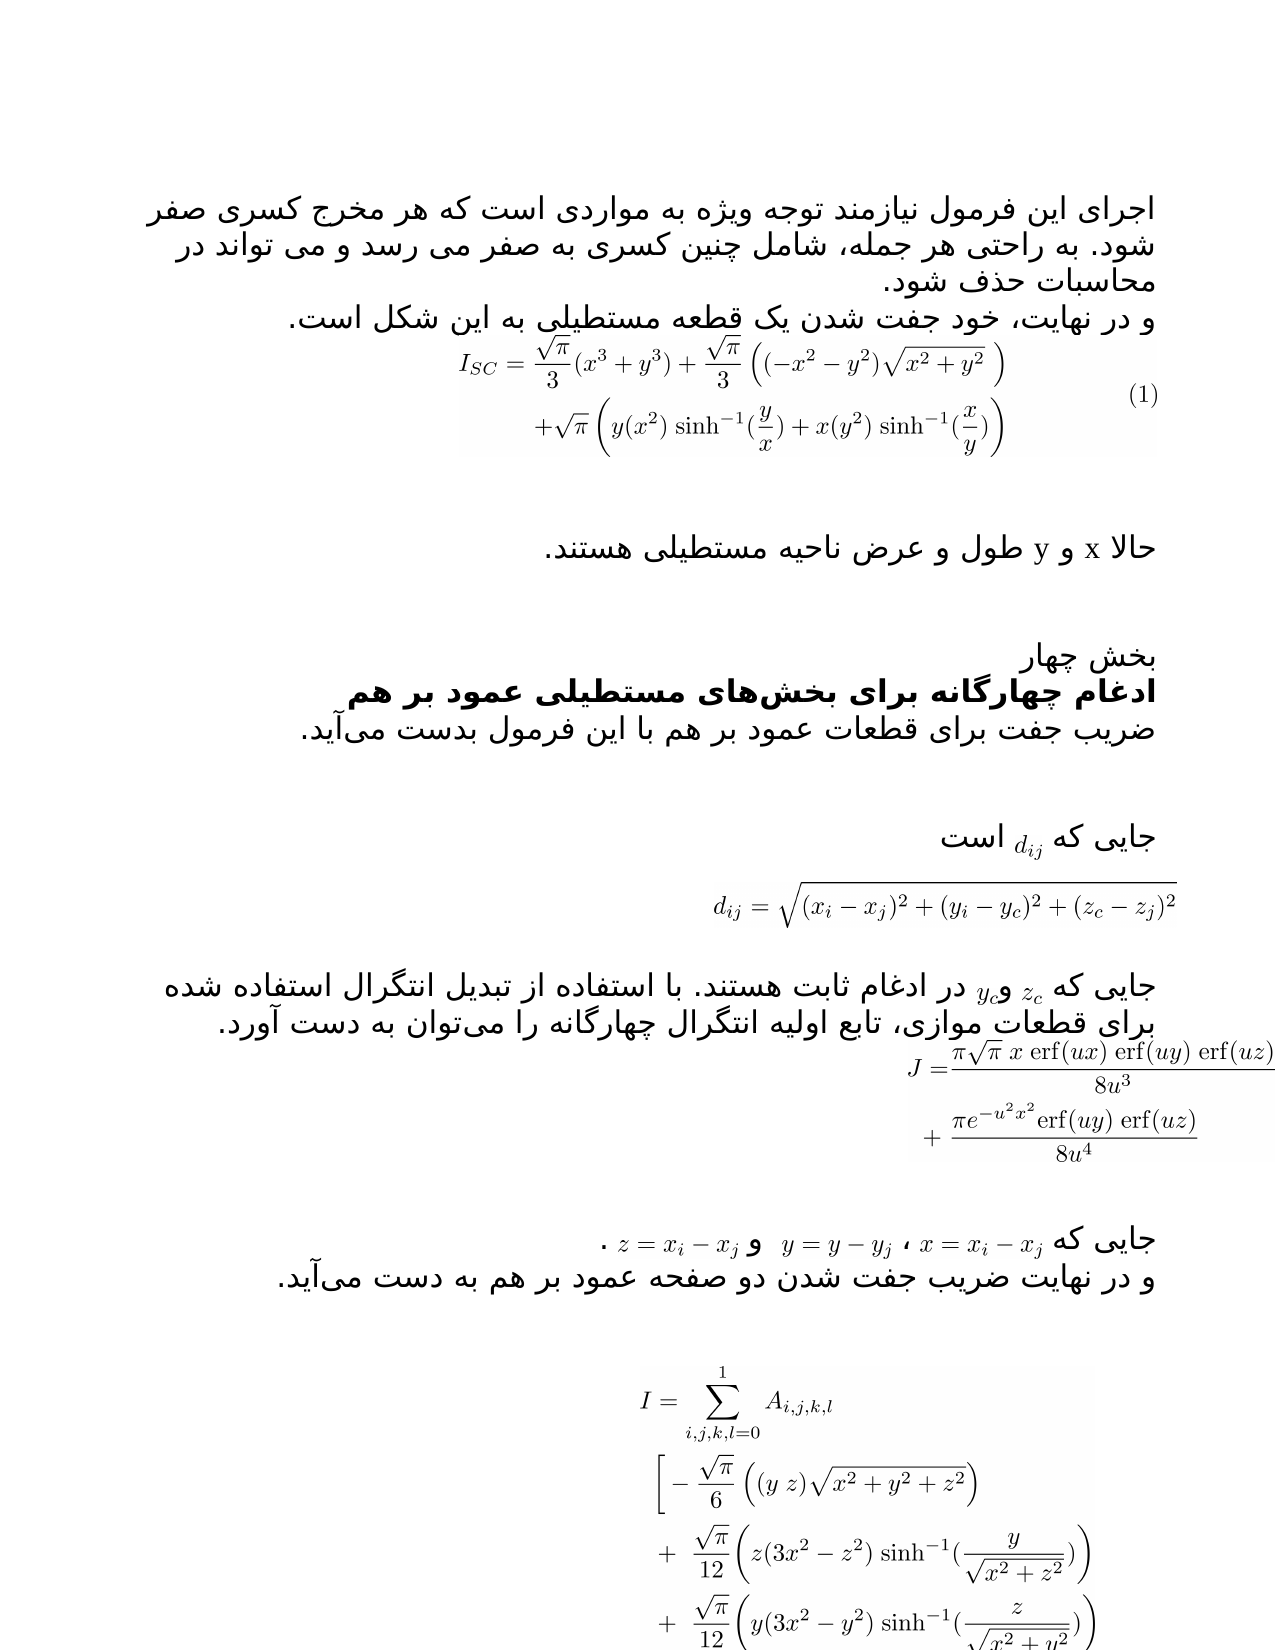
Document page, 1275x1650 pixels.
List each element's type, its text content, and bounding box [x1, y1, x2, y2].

picture [459, 335, 1157, 457]
text جایی که است [118, 818, 1157, 859]
picture [977, 988, 998, 1005]
picture [714, 882, 1177, 928]
picture [1022, 988, 1042, 1004]
text اجرای این فرمول نیازمند توجه ویژه به مواردی است که هر مخرج کسری صفر شود. به راحتی هر جمله، شامل چنین کسری به صفر می رسد و می تواند در محاسبات حذف شود. [118, 190, 1157, 299]
text و در نهایت ضریب جفت شدن دو صفحه عمود بر هم به دست می‌آید. [118, 1259, 1157, 1295]
text جایی که و در ادغام ثابت هستند. با استفاده از تبدیل انتگرال استفاده شده برای قطعات موازی، تابع اولیه انتگرال چهارگانه را می‌توان به دست آورد. [118, 967, 1157, 1041]
picture [1015, 835, 1042, 860]
text حالا x و y طول و عرض ناحیه مستطیلی هستند. [118, 529, 1157, 565]
text بخش چهار [118, 637, 1157, 674]
text جایی که ، و . [118, 1221, 1157, 1259]
text ادغام چهارگانه برای بخش‌های مستطیلی عمود بر هم [118, 674, 1157, 710]
picture [640, 1366, 1095, 1650]
picture [782, 1240, 891, 1259]
text ضریب جفت برای قطعات عمود بر هم با این فرمول بدست می‌آید. [118, 710, 1157, 746]
picture [618, 1240, 738, 1259]
picture [920, 1240, 1042, 1259]
text و در نهایت، خود جفت شدن یک قطعه مستطیلی به این شکل است. [118, 299, 1157, 335]
picture [908, 1040, 1275, 1162]
